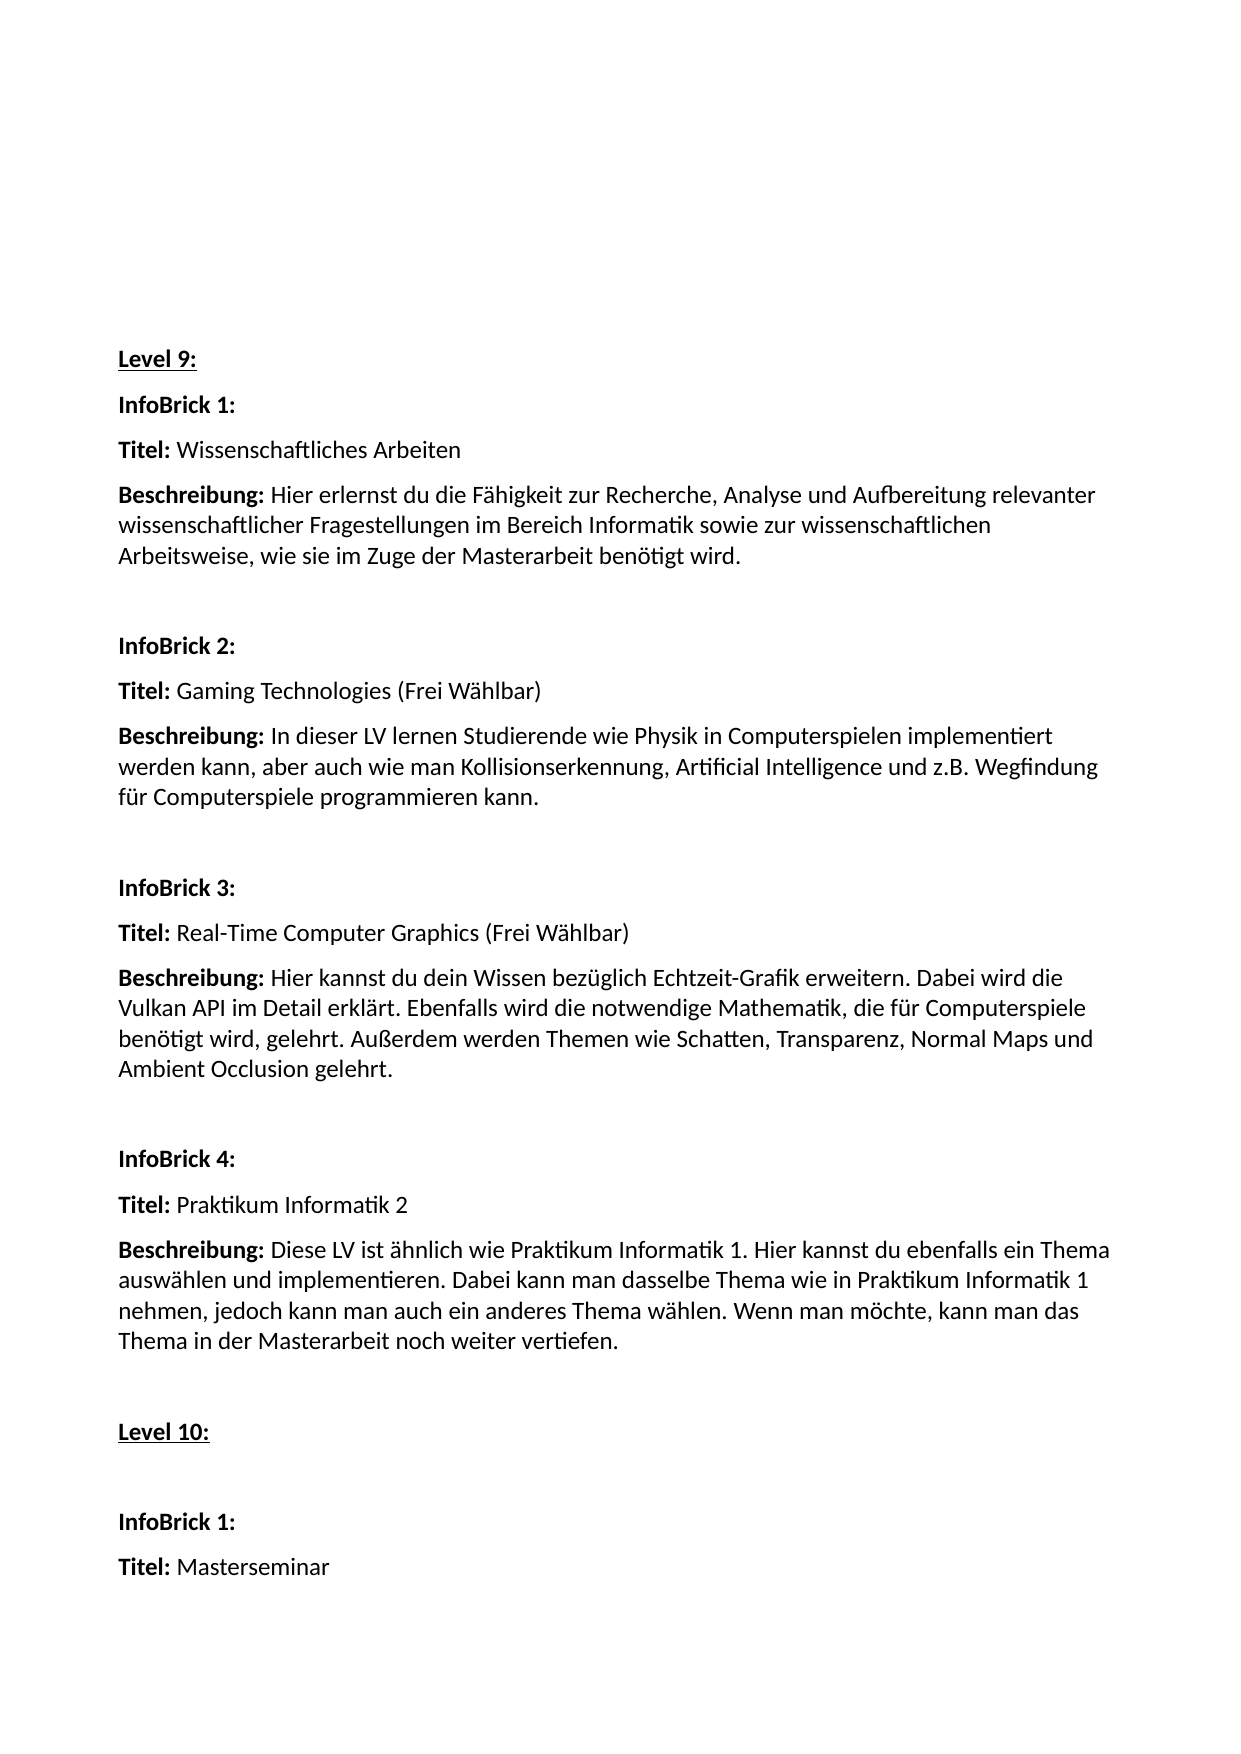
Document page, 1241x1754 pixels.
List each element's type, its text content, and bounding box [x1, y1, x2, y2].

text Titel: Masterseminar [118, 1551, 1122, 1581]
text Beschreibung: Hier erlernst du die Fähigkeit zur Recherche, Analyse und Aufbereitung relevanter wissenschaftlicher Fragestellungen im Bereich Informatik sowie zur wissenschaftlichen Arbeitsweise, wie sie im Zuge der Masterarbeit benötigt wird. [118, 479, 1122, 571]
text Beschreibung: Hier kannst du dein Wissen bezüglich Echtzeit-Grafik erweitern. Dabei wird die Vulkan API im Detail erklärt. Ebenfalls wird die notwendige Mathematik, die für Computerspiele benötigt wird, gelehrt. Außerdem werden Themen wie Schatten, Transparenz, Normal Maps und Ambient Occlusion gelehrt. [118, 962, 1122, 1084]
text InfoBrick 4: [118, 1144, 1122, 1174]
text InfoBrick 1: [118, 389, 1122, 419]
text Level 9: [118, 344, 1122, 374]
text InfoBrick 1: [118, 1506, 1122, 1536]
text Beschreibung: In dieser LV lernen Studierende wie Physik in Computerspielen implementiert werden kann, aber auch wie man Kollisionserkennung, Artificial Intelligence und z.B. Wegfindung für Computerspiele programmieren kann. [118, 720, 1122, 812]
text InfoBrick 3: [118, 872, 1122, 902]
text Titel: Praktikum Informatik 2 [118, 1189, 1122, 1219]
text Titel: Real-Time Computer Graphics (Frei Wählbar) [118, 917, 1122, 947]
text Level 10: [118, 1416, 1122, 1446]
text Titel: Wissenschaftliches Arbeiten [118, 434, 1122, 464]
text Titel: Gaming Technologies (Frei Wählbar) [118, 675, 1122, 706]
text InfoBrick 2: [118, 630, 1122, 661]
text Beschreibung: Diese LV ist ähnlich wie Praktikum Informatik 1. Hier kannst du ebenfalls ein Thema auswählen und implementieren. Dabei kann man dasselbe Thema wie in Praktikum Informatik 1 nehmen, jedoch kann man auch ein anderes Thema wählen. Wenn man möchte, kann man das Thema in der Masterarbeit noch weiter vertiefen. [118, 1234, 1122, 1356]
